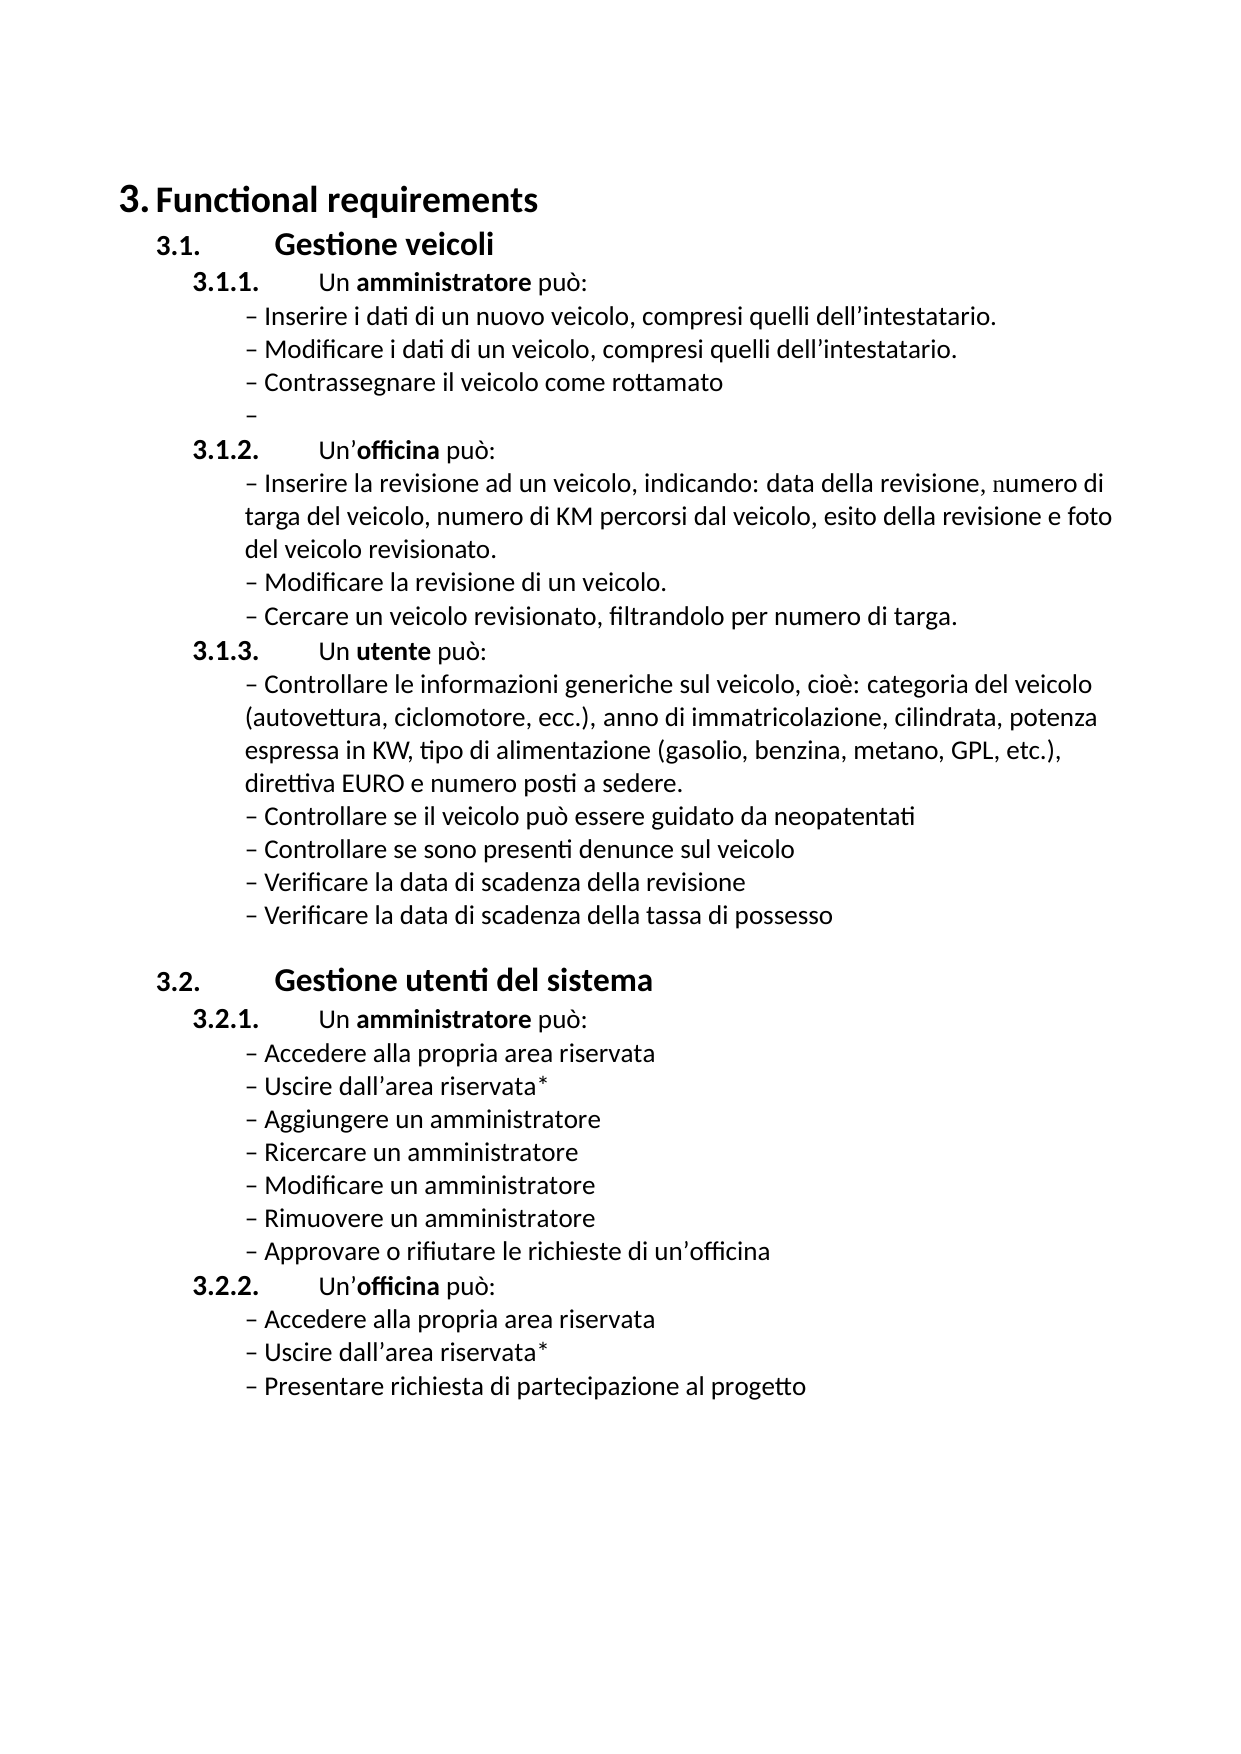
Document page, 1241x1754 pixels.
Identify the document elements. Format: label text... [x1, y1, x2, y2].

list Gestione veicoli [156, 222, 1122, 263]
list Gestione utenti del sistema [156, 959, 1122, 1000]
list Un utente può: – Controllare le informazioni generiche sul veicolo, cioè: categoria del veicolo (autovettura, ciclomotore, ecc.), anno di immatricolazione, cilindrata, potenza espressa in KW, tipo di alimentazione (gasolio, benzina, metano, GPL, etc.), direttiva EURO e numero posti a sedere. – Controllare se il veicolo può essere guidato da neopatentati – Controllare se sono presenti denunce sul veicolo – Verificare la data di scadenza della revisione – Verificare la data di scadenza della tassa di possesso [192, 632, 1122, 959]
list Un amministratore può: – Accedere alla propria area riservata – Uscire dall’area riservata* – Aggiungere un amministratore – Ricercare un amministratore – Modificare un amministratore – Rimuovere un amministratore – Approvare o rifiutare le richieste di un’officina [192, 1000, 1122, 1267]
list Un amministratore può: – Inserire i dati di un nuovo veicolo, compresi quelli dell’intestatario. – Modificare i dati di un veicolo, compresi quelli dell’intestatario. – Contrassegnare il veicolo come rottamato – [192, 263, 1122, 431]
list Un’officina può: – Inserire la revisione ad un veicolo, indicando: data della revisione, numero di targa del veicolo, numero di KM percorsi dal veicolo, esito della revisione e foto del veicolo revisionato. – Modificare la revisione di un veicolo. – Cercare un veicolo revisionato, filtrandolo per numero di targa. [192, 431, 1122, 632]
list Functional requirements [118, 172, 1122, 222]
list Un’officina può: – Accedere alla propria area riservata – Uscire dall’area riservata* – Presentare richiesta di partecipazione al progetto [192, 1267, 1122, 1430]
